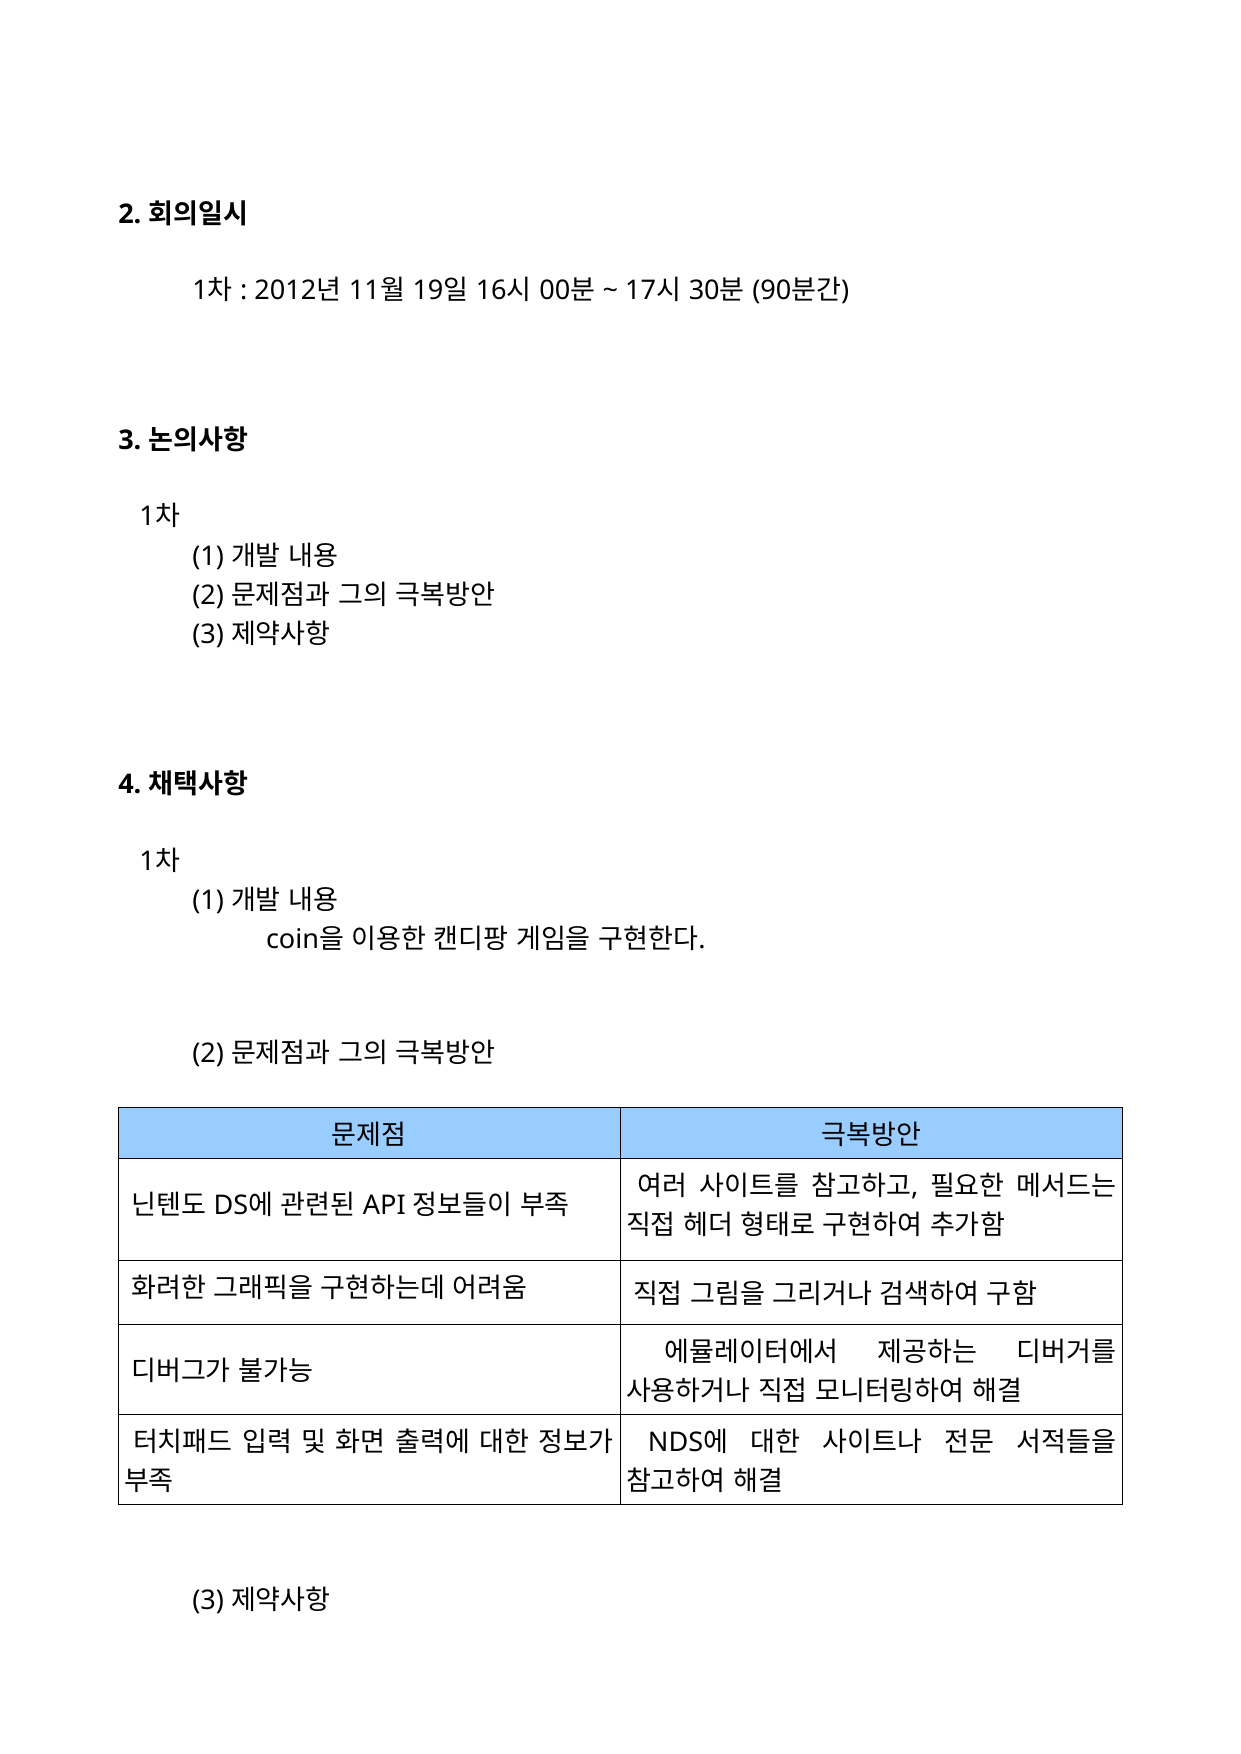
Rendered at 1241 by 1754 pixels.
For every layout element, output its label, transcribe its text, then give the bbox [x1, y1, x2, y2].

text 1차 [118, 839, 1122, 878]
table_cell NDS에 대한 사이트나 전문 서적들을 참고하여 해결 [621, 1415, 1122, 1504]
table_cell 디버그가 불가능 [119, 1325, 620, 1414]
text 2. 회의일시 [118, 192, 1122, 231]
table_header 문제점 [119, 1108, 620, 1158]
text 4. 채택사항 [118, 762, 1122, 802]
table_cell 터치패드 입력 및 화면 출력에 대한 정보가 부족 [119, 1415, 620, 1504]
text 1차 [118, 494, 1122, 534]
text 3. 논의사항 [118, 418, 1122, 457]
text coin을 이용한 캔디팡 게임을 구현한다. [118, 917, 1122, 957]
text (2) 문제점과 그의 극복방안 [118, 1031, 1122, 1070]
table_cell 화려한 그래픽을 구현하는데 어려움 [119, 1261, 620, 1324]
table_header 극복방안 [621, 1108, 1122, 1158]
table_cell 직접 그림을 그리거나 검색하여 구함 [621, 1261, 1122, 1324]
table_cell 여러 사이트를 참고하고, 필요한 메서드는 직접 헤더 형태로 구현하여 추가함 [621, 1159, 1122, 1260]
table_cell 에뮬레이터에서 제공하는 디버거를 사용하거나 직접 모니터링하여 해결 [621, 1325, 1122, 1414]
table_cell 닌텐도 DS에 관련된 API 정보들이 부족 [119, 1159, 620, 1260]
text 1차 : 2012년 11월 19일 16시 00분 ~ 17시 30분 (90분간) [118, 268, 1122, 307]
text (1) 개발 내용 [118, 534, 1122, 573]
text (3) 제약사항 [118, 1578, 1122, 1617]
text (3) 제약사항 [118, 612, 1122, 652]
text (2) 문제점과 그의 극복방안 [118, 573, 1122, 612]
text (1) 개발 내용 [118, 878, 1122, 917]
